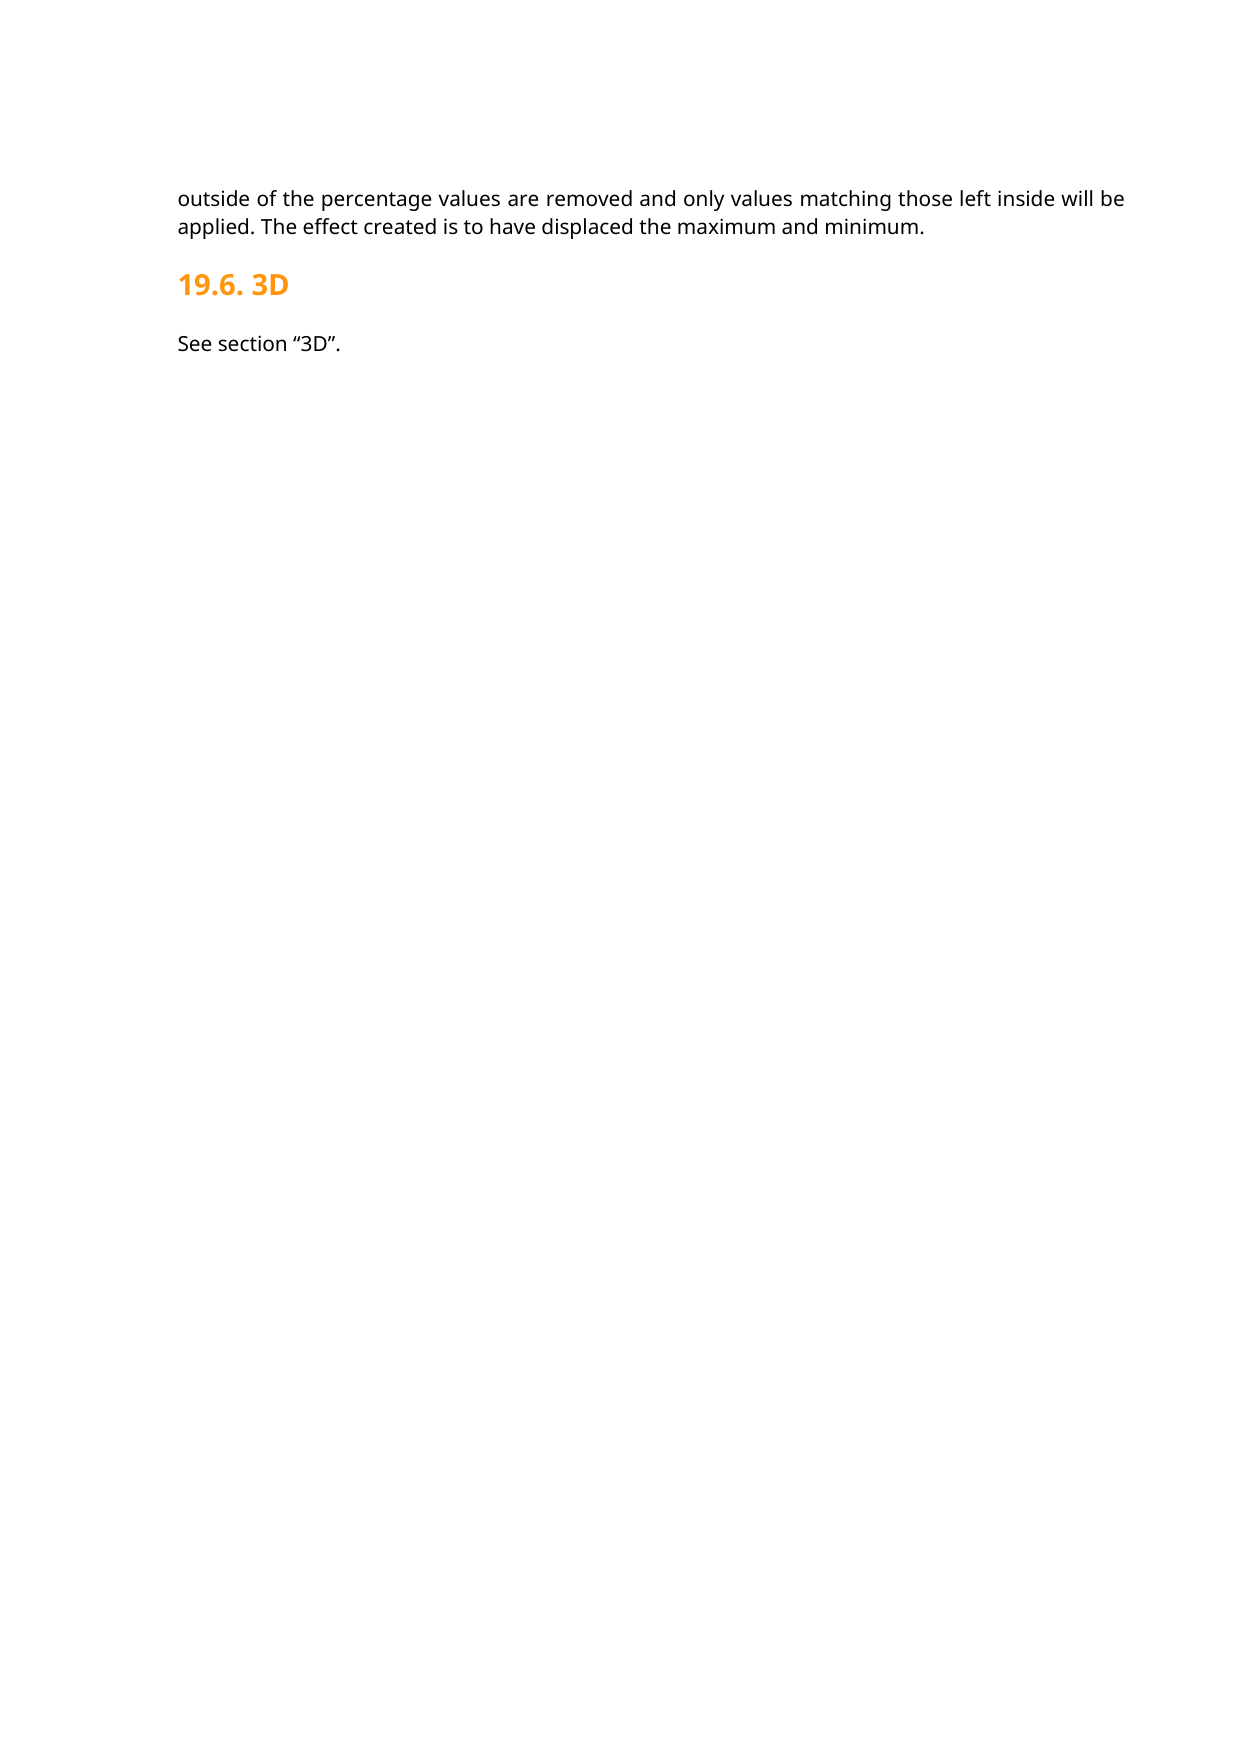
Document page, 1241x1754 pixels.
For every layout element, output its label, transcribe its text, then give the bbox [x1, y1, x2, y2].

text See section “3D”. [177, 329, 1125, 357]
subtitle 19.6. 3D [177, 264, 1125, 304]
text outside of the percentage values ​​are removed and only values ​​matching those left inside will be applied. The effect created is to have displaced the maximum and minimum. [177, 184, 1125, 241]
